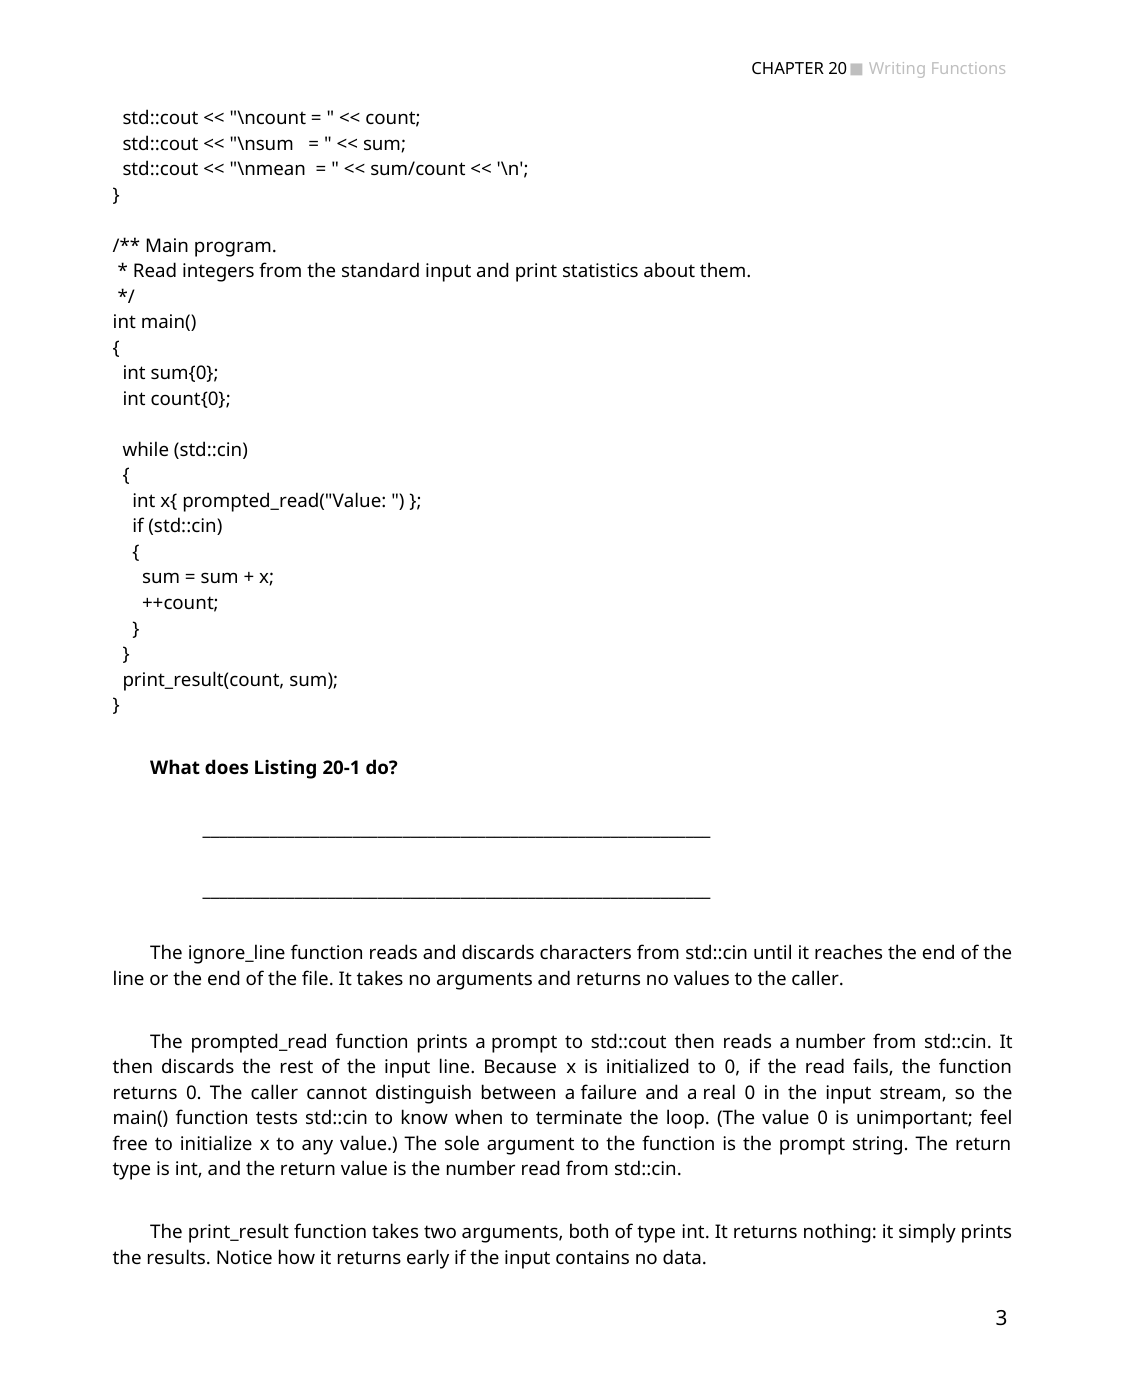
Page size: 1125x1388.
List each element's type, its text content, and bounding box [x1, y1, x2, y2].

list _____________________________________________________________ [202, 876, 1012, 902]
text The ignore_line function reads and discards characters from std::cin until it reaches the end of the line or the end of the file. It takes no arguments and returns no values to the caller. [112, 939, 1012, 990]
text int x{ prompted_read("Value: ") }; [112, 487, 1012, 513]
text } [112, 615, 1012, 640]
text int count{0}; [112, 385, 1012, 411]
list _____________________________________________________________ [202, 815, 1012, 841]
text int main() [112, 309, 1012, 334]
text sum = sum + x; [112, 564, 1012, 589]
text } [112, 181, 1012, 207]
text { [112, 462, 1012, 487]
text * Read integers from the standard input and print statistics about them. [112, 258, 1012, 283]
text What does Listing 20-1 do? [112, 754, 1012, 780]
text The prompted_read function prints a prompt to std::cout then reads a number from std::cin. It then discards the rest of the input line. Because x is initialized to 0, if the read fails, the function returns 0. The caller cannot distinguish between a failure and a real 0 in the input stream, so the main() function tests std::cin to know when to terminate the loop. (The value 0 is unimportant; feel free to initialize x to any value.) The sole argument to the function is the prompt string. The return type is int, and the return value is the number read from std::cin. [112, 1028, 1012, 1181]
text std::cout << "\nmean = " << sum/count << '\n'; [112, 156, 1012, 181]
text /** Main program. [112, 232, 1012, 258]
text { [112, 334, 1012, 360]
text ++count; [112, 589, 1012, 615]
text int sum{0}; [112, 360, 1012, 385]
text { [112, 538, 1012, 564]
text } [112, 640, 1012, 666]
text if (std::cin) [112, 513, 1012, 538]
text std::cout << "\ncount = " << count; [112, 104, 1012, 130]
text } [112, 691, 1012, 717]
text */ [112, 283, 1012, 309]
text The print_result function takes two arguments, both of type int. It returns nothing: it simply prints the results. Notice how it returns early if the input contains no data. [112, 1218, 1012, 1269]
text std::cout << "\nsum = " << sum; [112, 130, 1012, 156]
text while (std::cin) [112, 436, 1012, 462]
text print_result(count, sum); [112, 666, 1012, 691]
